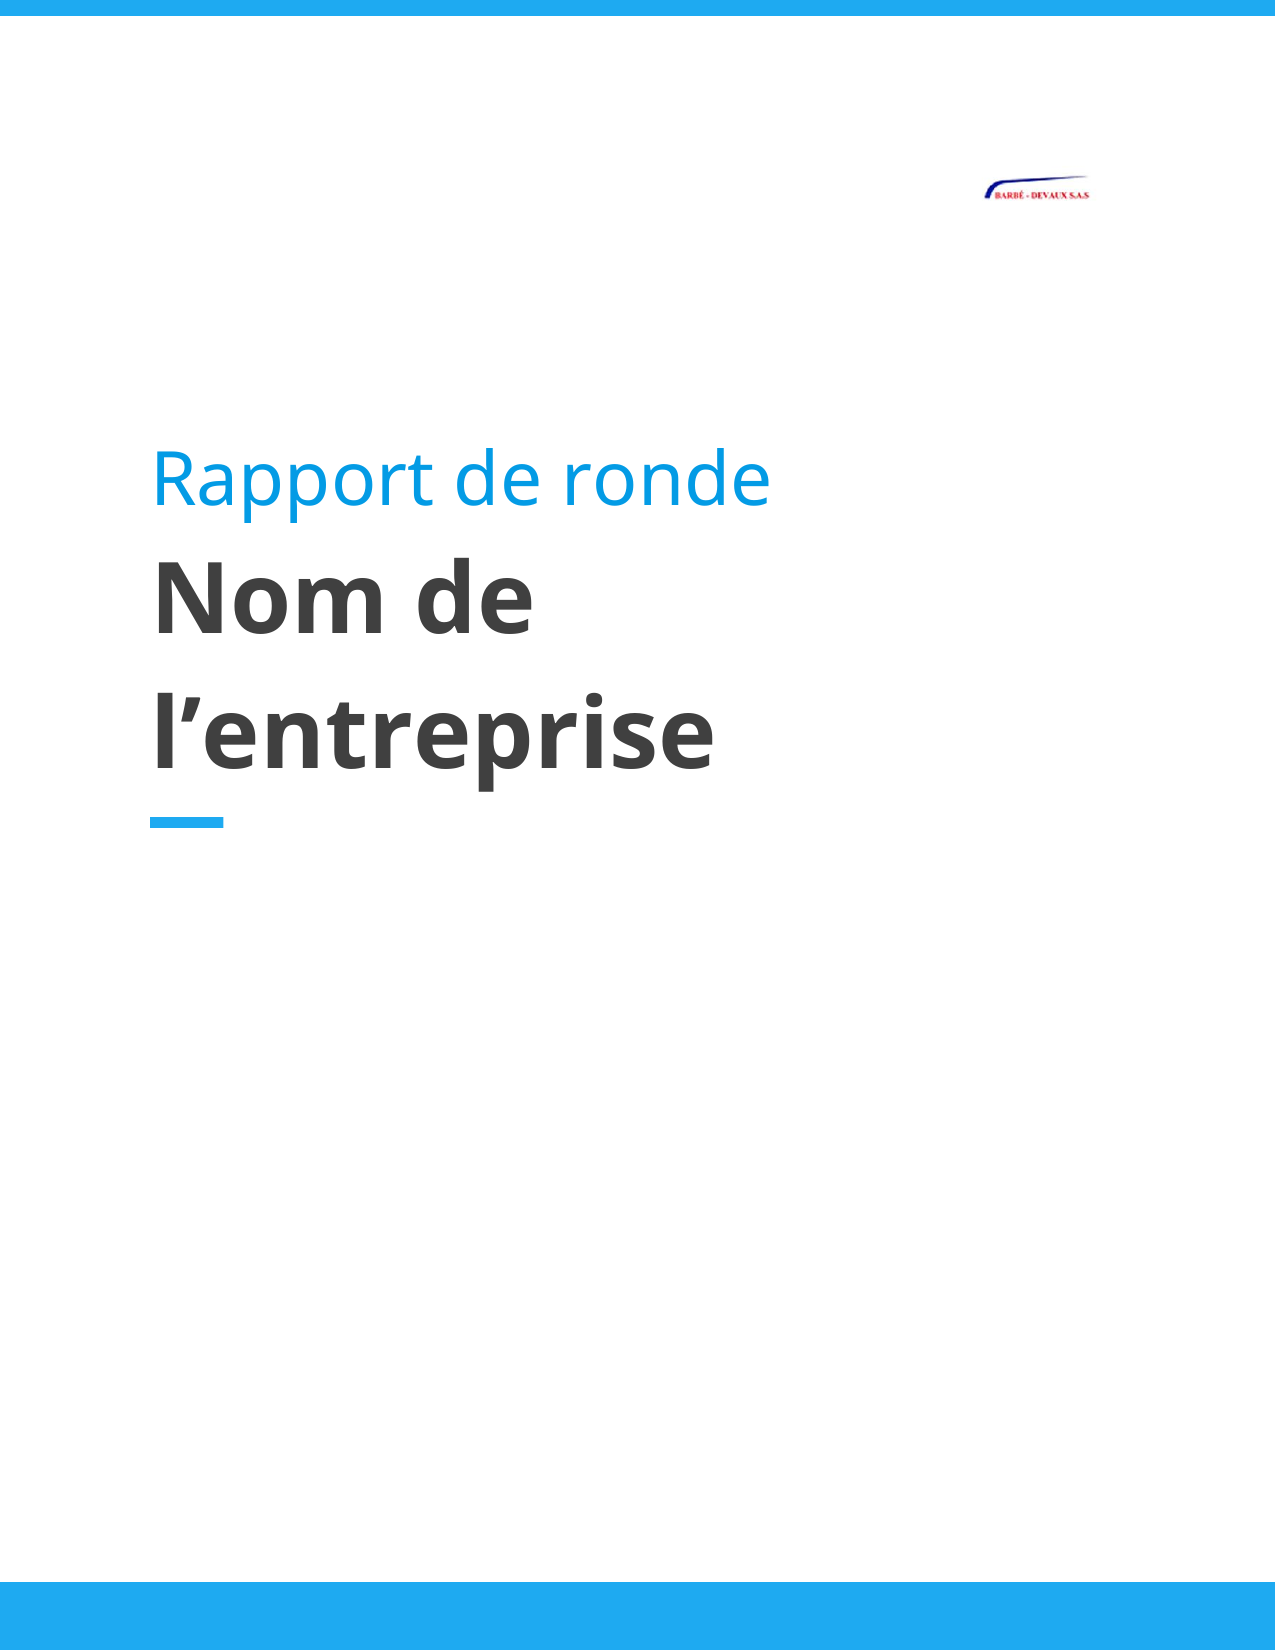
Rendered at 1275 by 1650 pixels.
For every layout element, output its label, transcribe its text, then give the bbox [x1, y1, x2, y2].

picture [947, 97, 1125, 276]
picture [0, 0, 1275, 16]
title Rapport de ronde Nom de l’entreprise [150, 425, 1125, 797]
picture [0, 1582, 1275, 1650]
picture [150, 817, 224, 828]
